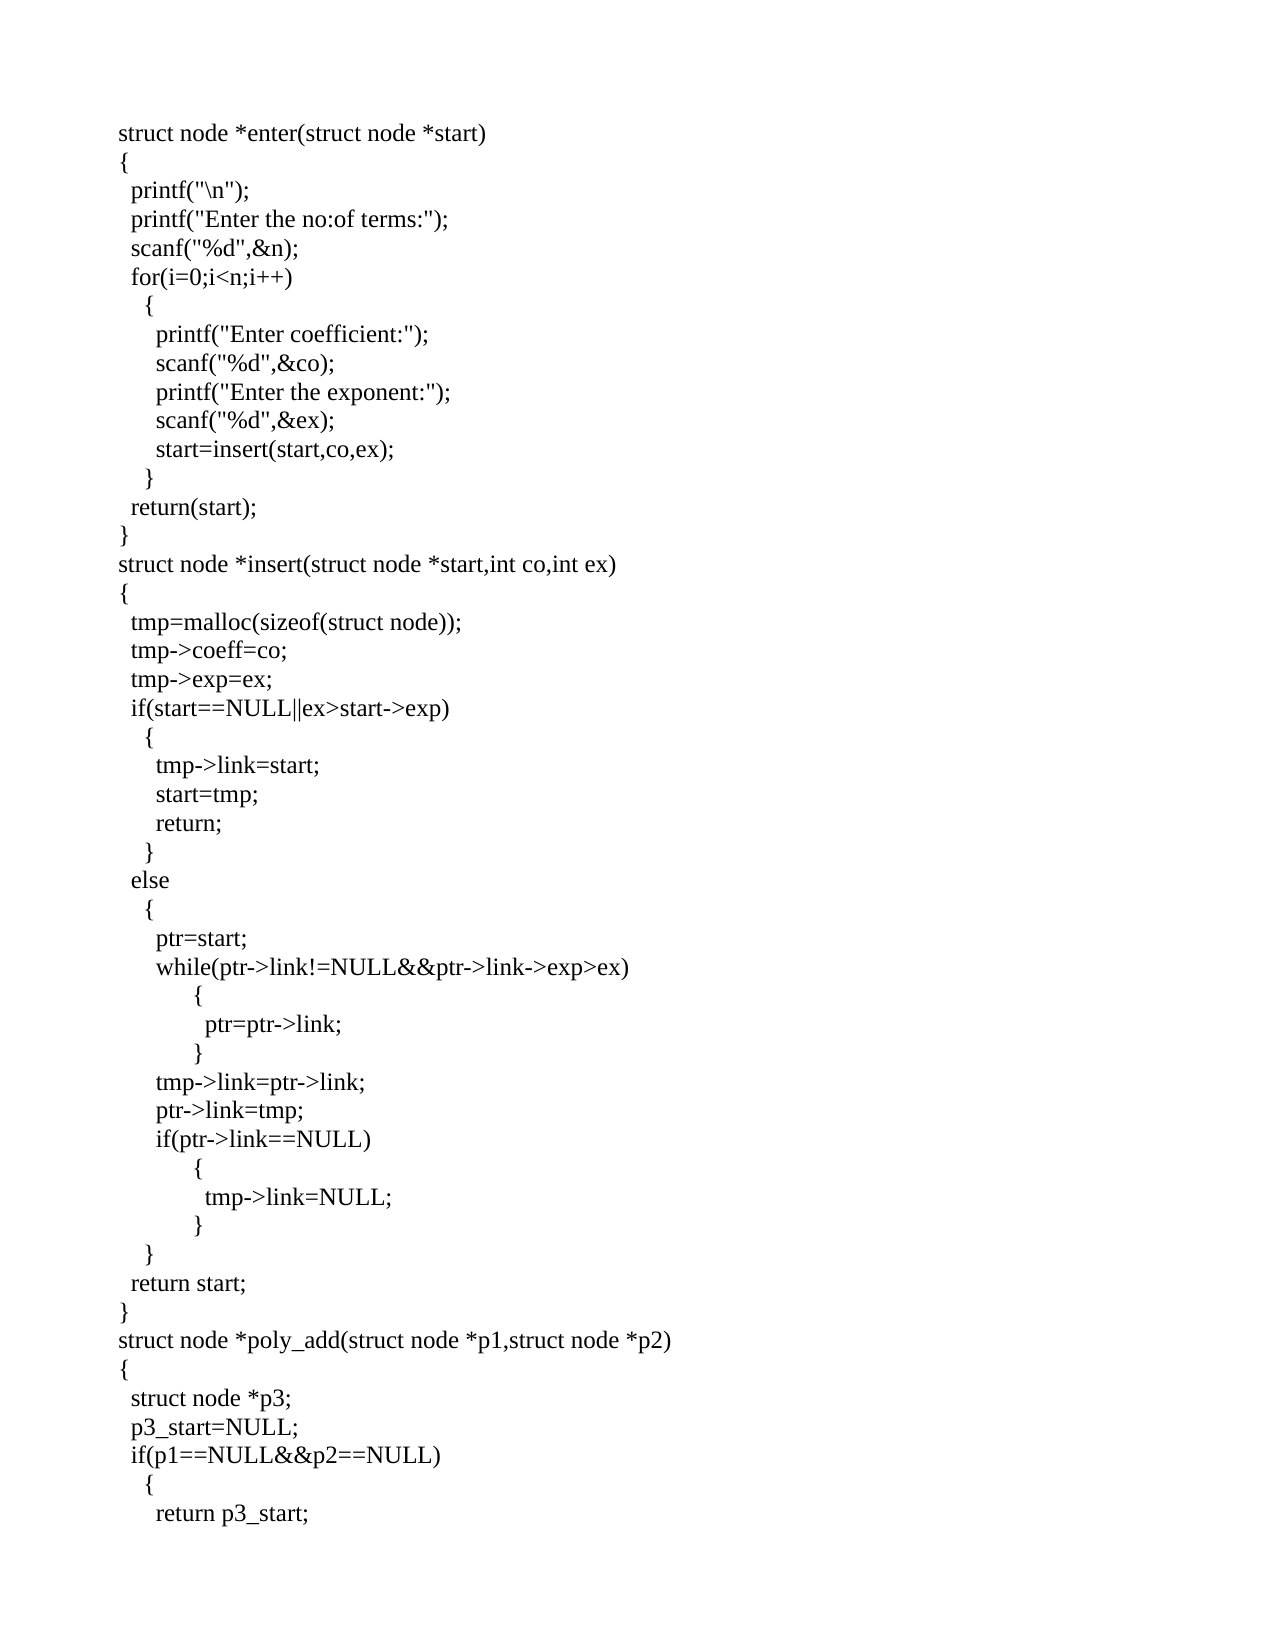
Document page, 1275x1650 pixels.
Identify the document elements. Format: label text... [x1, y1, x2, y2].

text scanf("%d",&n); [118, 233, 1157, 262]
text { [118, 981, 1157, 1009]
text tmp->link=ptr->link; [118, 1067, 1157, 1096]
text } [118, 1297, 1157, 1326]
text if(start==NULL||ex>start->exp) [118, 693, 1157, 722]
text printf("\n"); [118, 176, 1157, 204]
text { [118, 147, 1157, 176]
text { [118, 291, 1157, 319]
text tmp->exp=ex; [118, 664, 1157, 693]
text } [118, 837, 1157, 866]
text return start; [118, 1268, 1157, 1297]
text { [118, 578, 1157, 607]
text struct node *p3; [118, 1383, 1157, 1412]
text p3_start=NULL; [118, 1412, 1157, 1441]
text } [118, 1239, 1157, 1268]
text { [118, 894, 1157, 923]
text return; [118, 808, 1157, 837]
text ptr=ptr->link; [118, 1009, 1157, 1038]
text tmp->link=start; [118, 751, 1157, 779]
text if(ptr->link==NULL) [118, 1124, 1157, 1153]
text { [118, 1354, 1157, 1383]
text return(start); [118, 492, 1157, 521]
text } [118, 463, 1157, 492]
text start=tmp; [118, 779, 1157, 808]
text } [118, 521, 1157, 549]
text else [118, 866, 1157, 894]
text { [118, 722, 1157, 751]
text while(ptr->link!=NULL&&ptr->link->exp>ex) [118, 952, 1157, 981]
text printf("Enter the no:of terms:"); [118, 204, 1157, 233]
text { [118, 1153, 1157, 1182]
text printf("Enter coefficient:"); [118, 319, 1157, 348]
text scanf("%d",&ex); [118, 406, 1157, 434]
text } [118, 1038, 1157, 1067]
text printf("Enter the exponent:"); [118, 377, 1157, 406]
text } [118, 1211, 1157, 1239]
text struct node *insert(struct node *start,int co,int ex) [118, 549, 1157, 578]
text struct node *enter(struct node *start) [118, 118, 1157, 147]
text start=insert(start,co,ex); [118, 434, 1157, 463]
text struct node *poly_add(struct node *p1,struct node *p2) [118, 1326, 1157, 1354]
text tmp=malloc(sizeof(struct node)); [118, 607, 1157, 636]
text { [118, 1469, 1157, 1498]
text tmp->coeff=co; [118, 636, 1157, 664]
text ptr=start; [118, 923, 1157, 952]
text scanf("%d",&co); [118, 348, 1157, 377]
text return p3_start; [118, 1498, 1157, 1527]
text ptr->link=tmp; [118, 1096, 1157, 1124]
text if(p1==NULL&&p2==NULL) [118, 1441, 1157, 1469]
text for(i=0;i<n;i++) [118, 262, 1157, 291]
text tmp->link=NULL; [118, 1182, 1157, 1211]
